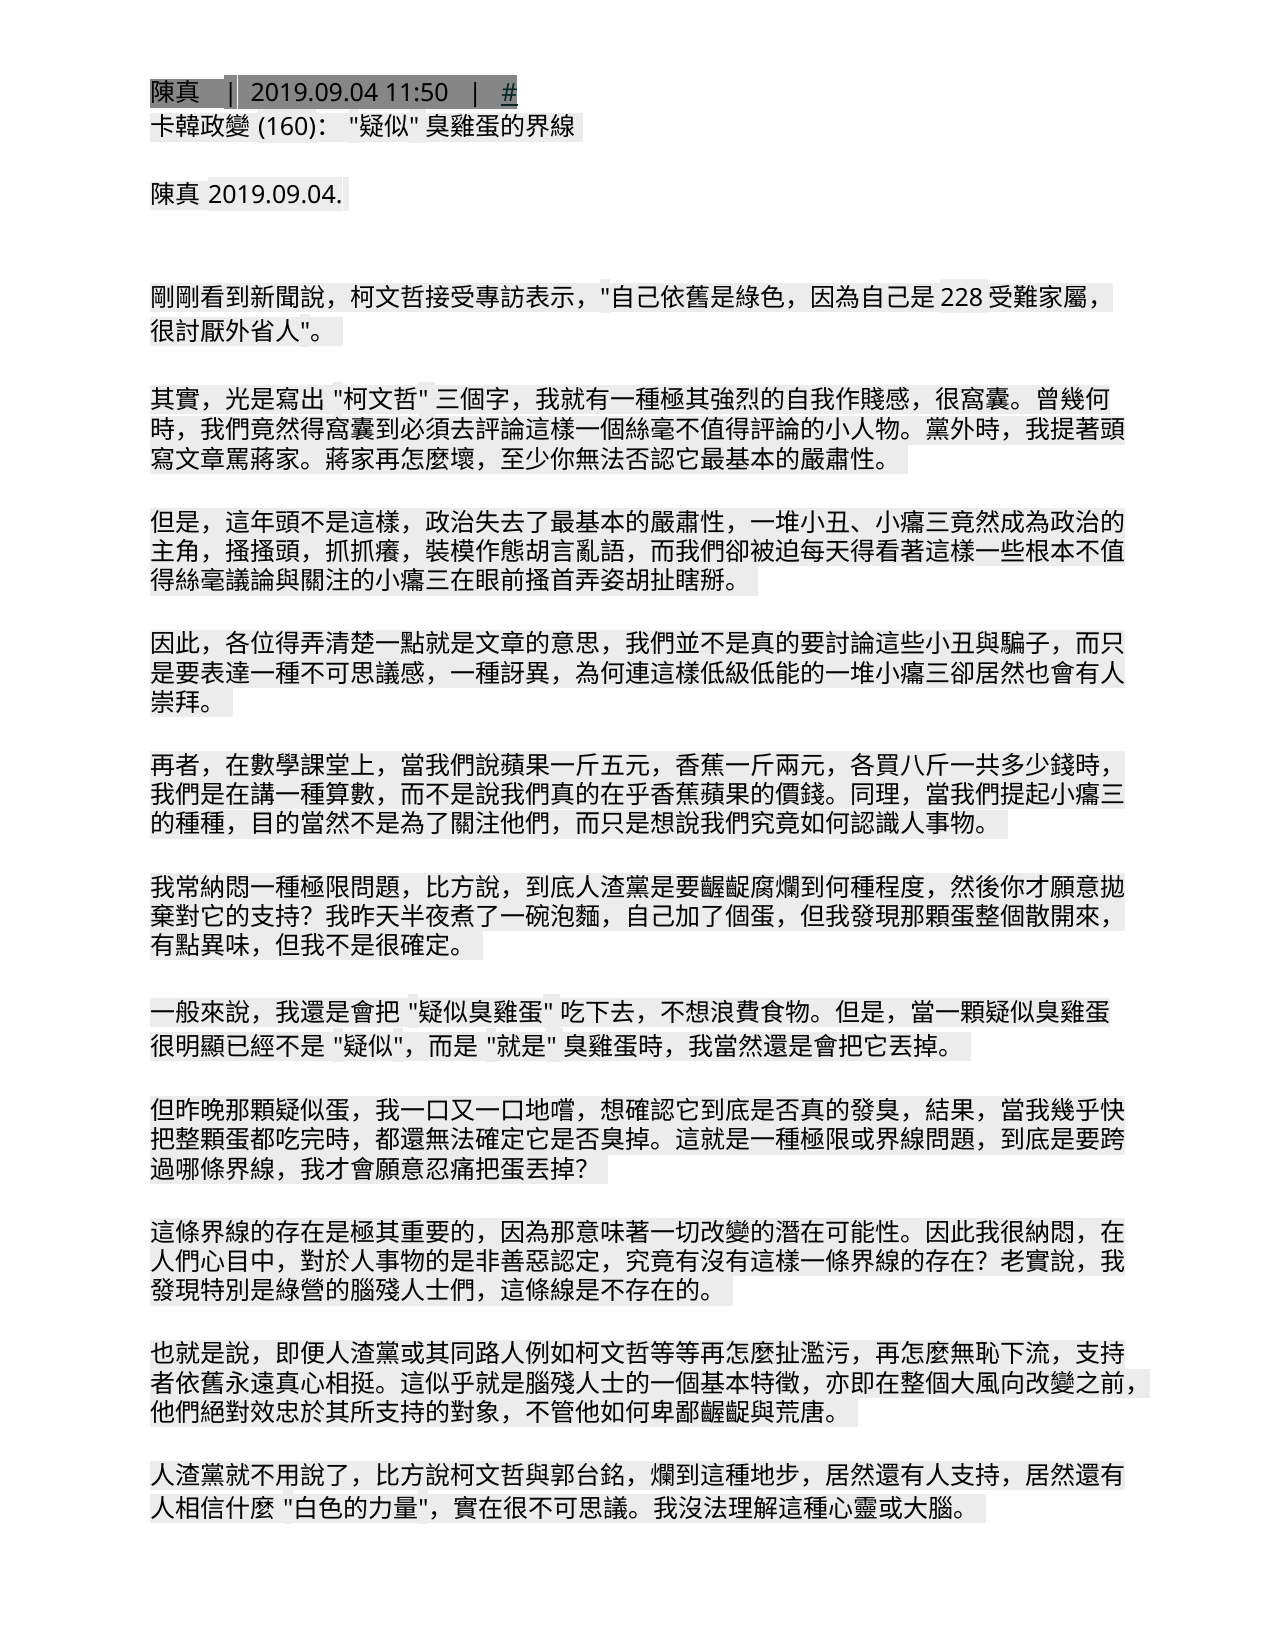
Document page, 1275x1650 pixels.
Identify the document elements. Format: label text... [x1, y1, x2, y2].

text 陳真 | 2019.09.04 11:50 | # [150, 75, 1125, 109]
text 卡韓政變 (160)： "疑似" 臭雞蛋的界線 陳真 2019.09.04. 剛剛看到新聞說，柯文哲接受專訪表示，"自己依舊是綠色，因為自己是228受難家屬，很討厭外省人"。 其實，光是寫出 "柯文哲" 三個字，我就有一種極其強烈的自我作賤感，很窩囊。曾幾何時，我們竟然得窩囊到必須去評論這樣一個絲毫不值得評論的小人物。黨外時，我提著頭寫文章罵蔣家。蔣家再怎麼壞，至少你無法否認它最基本的嚴肅性。 但是，這年頭不是這樣，政治失去了最基本的嚴肅性，一堆小丑、小癟三竟然成為政治的主角，搔搔頭，抓抓癢，裝模作態胡言亂語，而我們卻被迫每天得看著這樣一些根本不值得絲毫議論與關注的小癟三在眼前搔首弄姿胡扯瞎掰。 因此，各位得弄清楚一點就是文章的意思，我們並不是真的要討論這些小丑與騙子，而只是要表達一種不可思議感，一種訝異，為何連這樣低級低能的一堆小癟三卻居然也會有人崇拜。 再者，在數學課堂上，當我們說蘋果一斤五元，香蕉一斤兩元，各買八斤一共多少錢時，我們是在講一種算數，而不是說我們真的在乎香蕉蘋果的價錢。同理，當我們提起小癟三的種種，目的當然不是為了關注他們，而只是想說我們究竟如何認識人事物。 我常納悶一種極限問題，比方說，到底人渣黨是要齷齪腐爛到何種程度，然後你才願意拋棄對它的支持？我昨天半夜煮了一碗泡麵，自己加了個蛋，但我發現那顆蛋整個散開來，有點異味，但我不是很確定。 一般來說，我還是會把 "疑似臭雞蛋" 吃下去，不想浪費食物。但是，當一顆疑似臭雞蛋很明顯已經不是 "疑似"，而是 "就是" 臭雞蛋時，我當然還是會把它丟掉。 但昨晚那顆疑似蛋，我一口又一口地嚐，想確認它到底是否真的發臭，結果，當我幾乎快把整顆蛋都吃完時，都還無法確定它是否臭掉。這就是一種極限或界線問題，到底是要跨過哪條界線，我才會願意忍痛把蛋丟掉？ 這條界線的存在是極其重要的，因為那意味著一切改變的潛在可能性。因此我很納悶，在人們心目中，對於人事物的是非善惡認定，究竟有沒有這樣一條界線的存在？老實說，我發現特別是綠營的腦殘人士們，這條線是不存在的。 也就是說，即便人渣黨或其同路人例如柯文哲等等再怎麼扯濫污，再怎麼無恥下流，支持者依舊永遠真心相挺。這似乎就是腦殘人士的一個基本特徵，亦即在整個大風向改變之前，他們絕對效忠於其所支持的對象，不管他如何卑鄙齷齪與荒唐。 人渣黨就不用說了，比方說柯文哲與郭台銘，爛到這種地步，居然還有人支持，居然還有人相信什麼 "白色的力量"，實在很不可思議。我沒法理解這種心靈或大腦。 柯文哲根本不是什麼 228的受難者家屬。如果他是，那麼全台灣兩千三百萬人都是。他也根本不是什麼白色，我根本不知道白色究竟是意味著什麼？意味著一種投機的顏色？意味著變色龍，見人說人話，見鬼說鬼話嗎？ 當一個人的各種言行齷齪卑劣到極點時，他就早已不該是 "疑似" 臭雞蛋，而是應該立即丟到垃圾桶的 "壞蛋"。但是，這樣一條界線，卻似乎不存在許多腦殘人士的心中。 [150, 109, 1125, 1558]
